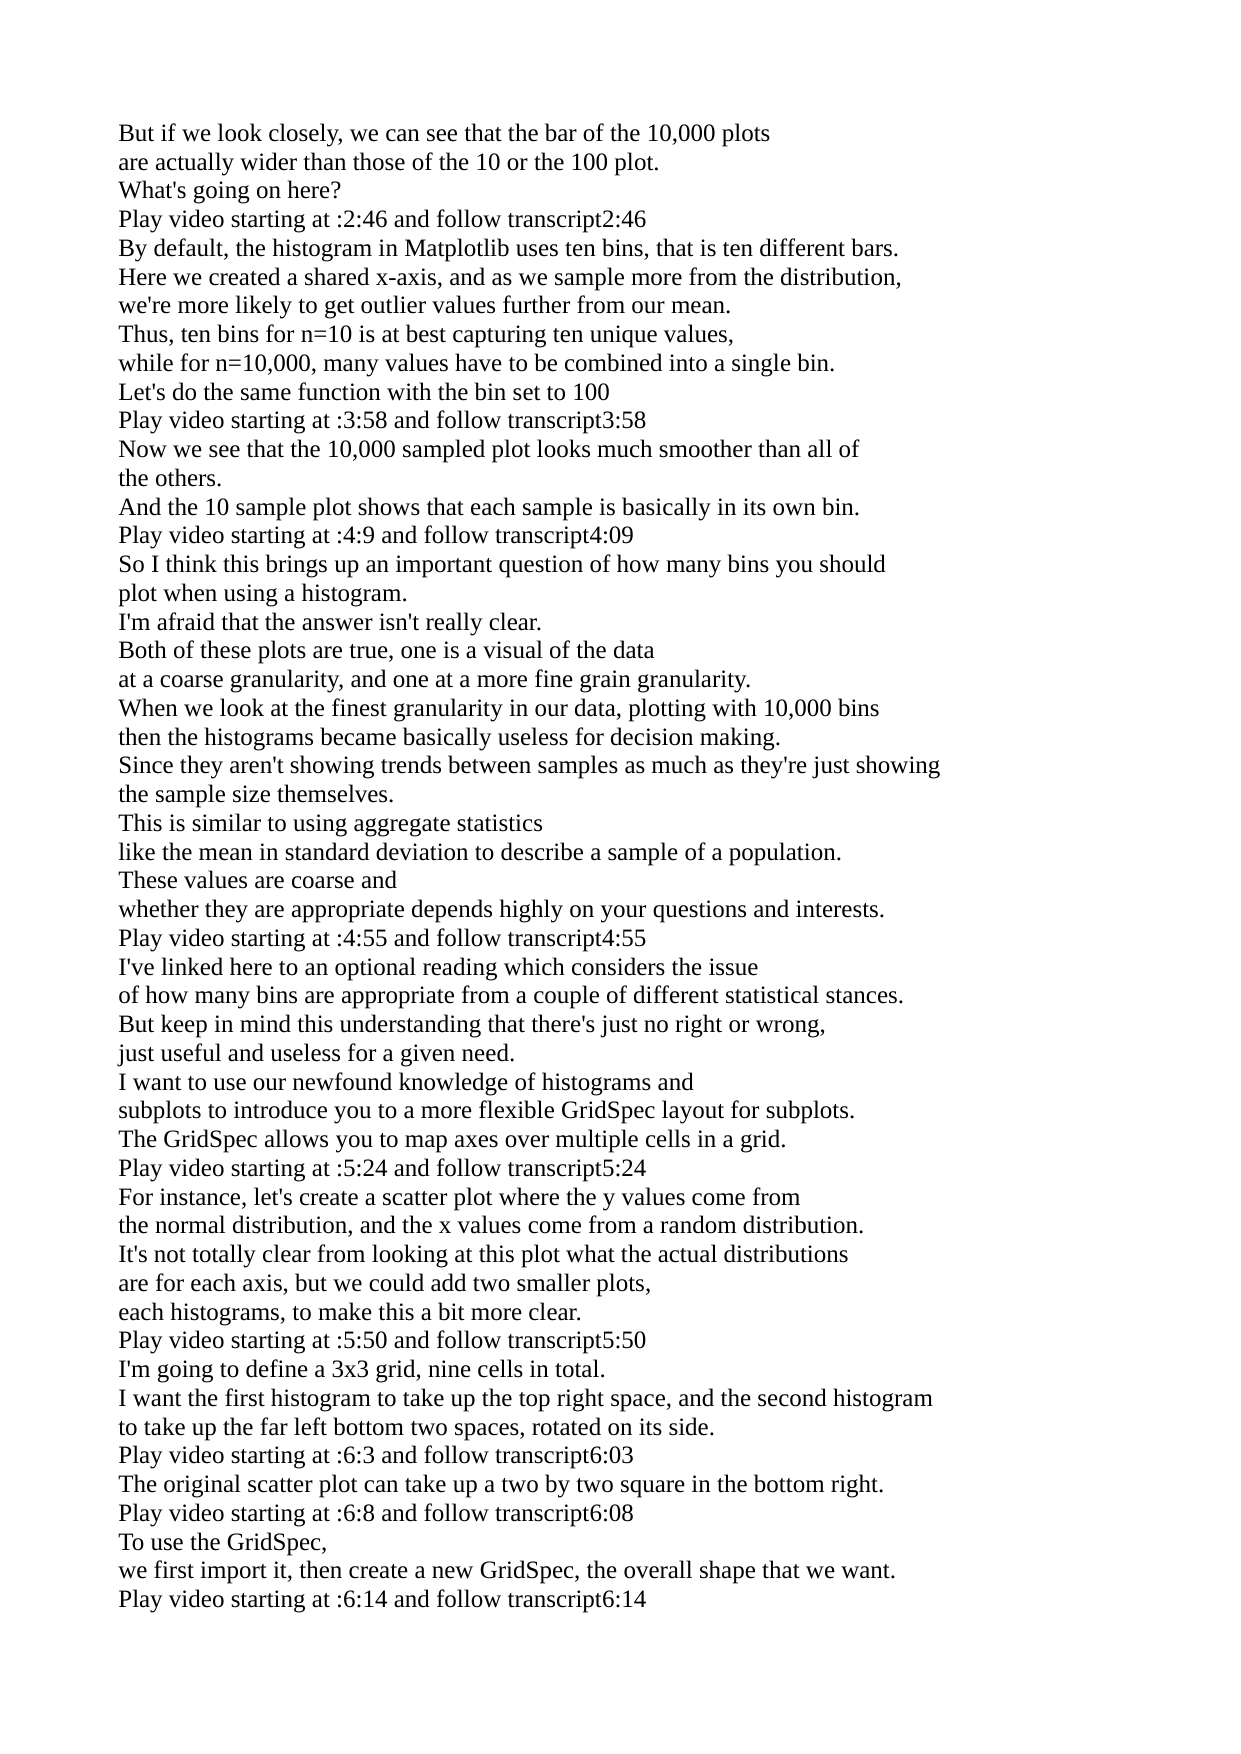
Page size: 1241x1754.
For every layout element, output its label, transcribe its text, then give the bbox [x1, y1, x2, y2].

text we first import it, then create a new GridSpec, the overall shape that we want. [118, 1556, 1122, 1584]
text Play video starting at :6:14 and follow transcript6:14 [118, 1584, 1122, 1613]
text By default, the histogram in Matplotlib uses ten bins, that is ten different bars. [118, 233, 1122, 262]
text the sample size themselves. [118, 779, 1122, 808]
text each histograms, to make this a bit more clear. [118, 1297, 1122, 1326]
text while for n=10,000, many values have to be combined into a single bin. [118, 348, 1122, 377]
text I'm going to define a 3x3 grid, nine cells in total. [118, 1354, 1122, 1383]
text The GridSpec allows you to map axes over multiple cells in a grid. [118, 1124, 1122, 1153]
text like the mean in standard deviation to describe a sample of a population. [118, 837, 1122, 866]
text For instance, let's create a scatter plot where the y values come from [118, 1182, 1122, 1211]
text Since they aren't showing trends between samples as much as they're just showing [118, 751, 1122, 779]
text So I think this brings up an important question of how many bins you should [118, 549, 1122, 578]
text I want to use our newfound knowledge of histograms and [118, 1067, 1122, 1096]
text It's not totally clear from looking at this plot what the actual distributions [118, 1239, 1122, 1268]
text whether they are appropriate depends highly on your questions and interests. [118, 894, 1122, 923]
text Let's do the same function with the bin set to 100 [118, 377, 1122, 406]
text at a coarse granularity, and one at a more fine grain granularity. [118, 664, 1122, 693]
text The original scatter plot can take up a two by two square in the bottom right. [118, 1469, 1122, 1498]
text the others. [118, 463, 1122, 492]
text Play video starting at :5:50 and follow transcript5:50 [118, 1326, 1122, 1354]
text I'm afraid that the answer isn't really clear. [118, 607, 1122, 636]
text Play video starting at :6:3 and follow transcript6:03 [118, 1441, 1122, 1469]
text I want the first histogram to take up the top right space, and the second histogram [118, 1383, 1122, 1412]
text Both of these plots are true, one is a visual of the data [118, 636, 1122, 664]
text But if we look closely, we can see that the bar of the 10,000 plots [118, 118, 1122, 147]
text And the 10 sample plot shows that each sample is basically in its own bin. [118, 492, 1122, 521]
text to take up the far left bottom two spaces, rotated on its side. [118, 1412, 1122, 1441]
text But keep in mind this understanding that there's just no right or wrong, [118, 1009, 1122, 1038]
text just useful and useless for a given need. [118, 1038, 1122, 1067]
text Now we see that the 10,000 sampled plot looks much smoother than all of [118, 434, 1122, 463]
text Thus, ten bins for n=10 is at best capturing ten unique values, [118, 319, 1122, 348]
text Play video starting at :2:46 and follow transcript2:46 [118, 204, 1122, 233]
text Play video starting at :4:55 and follow transcript4:55 [118, 923, 1122, 952]
text These values are coarse and [118, 866, 1122, 894]
text When we look at the finest granularity in our data, plotting with 10,000 bins [118, 693, 1122, 722]
text To use the GridSpec, [118, 1527, 1122, 1556]
text Play video starting at :6:8 and follow transcript6:08 [118, 1498, 1122, 1527]
text subplots to introduce you to a more flexible GridSpec layout for subplots. [118, 1096, 1122, 1124]
text are actually wider than those of the 10 or the 100 plot. [118, 147, 1122, 176]
text This is similar to using aggregate statistics [118, 808, 1122, 837]
text are for each axis, but we could add two smaller plots, [118, 1268, 1122, 1297]
text plot when using a histogram. [118, 578, 1122, 607]
text Here we created a shared x-axis, and as we sample more from the distribution, [118, 262, 1122, 291]
text then the histograms became basically useless for decision making. [118, 722, 1122, 751]
text Play video starting at :3:58 and follow transcript3:58 [118, 406, 1122, 434]
text I've linked here to an optional reading which considers the issue [118, 952, 1122, 981]
text What's going on here? [118, 176, 1122, 204]
text Play video starting at :4:9 and follow transcript4:09 [118, 521, 1122, 549]
text the normal distribution, and the x values come from a random distribution. [118, 1211, 1122, 1239]
text of how many bins are appropriate from a couple of different statistical stances. [118, 981, 1122, 1009]
text we're more likely to get outlier values further from our mean. [118, 291, 1122, 319]
text Play video starting at :5:24 and follow transcript5:24 [118, 1153, 1122, 1182]
